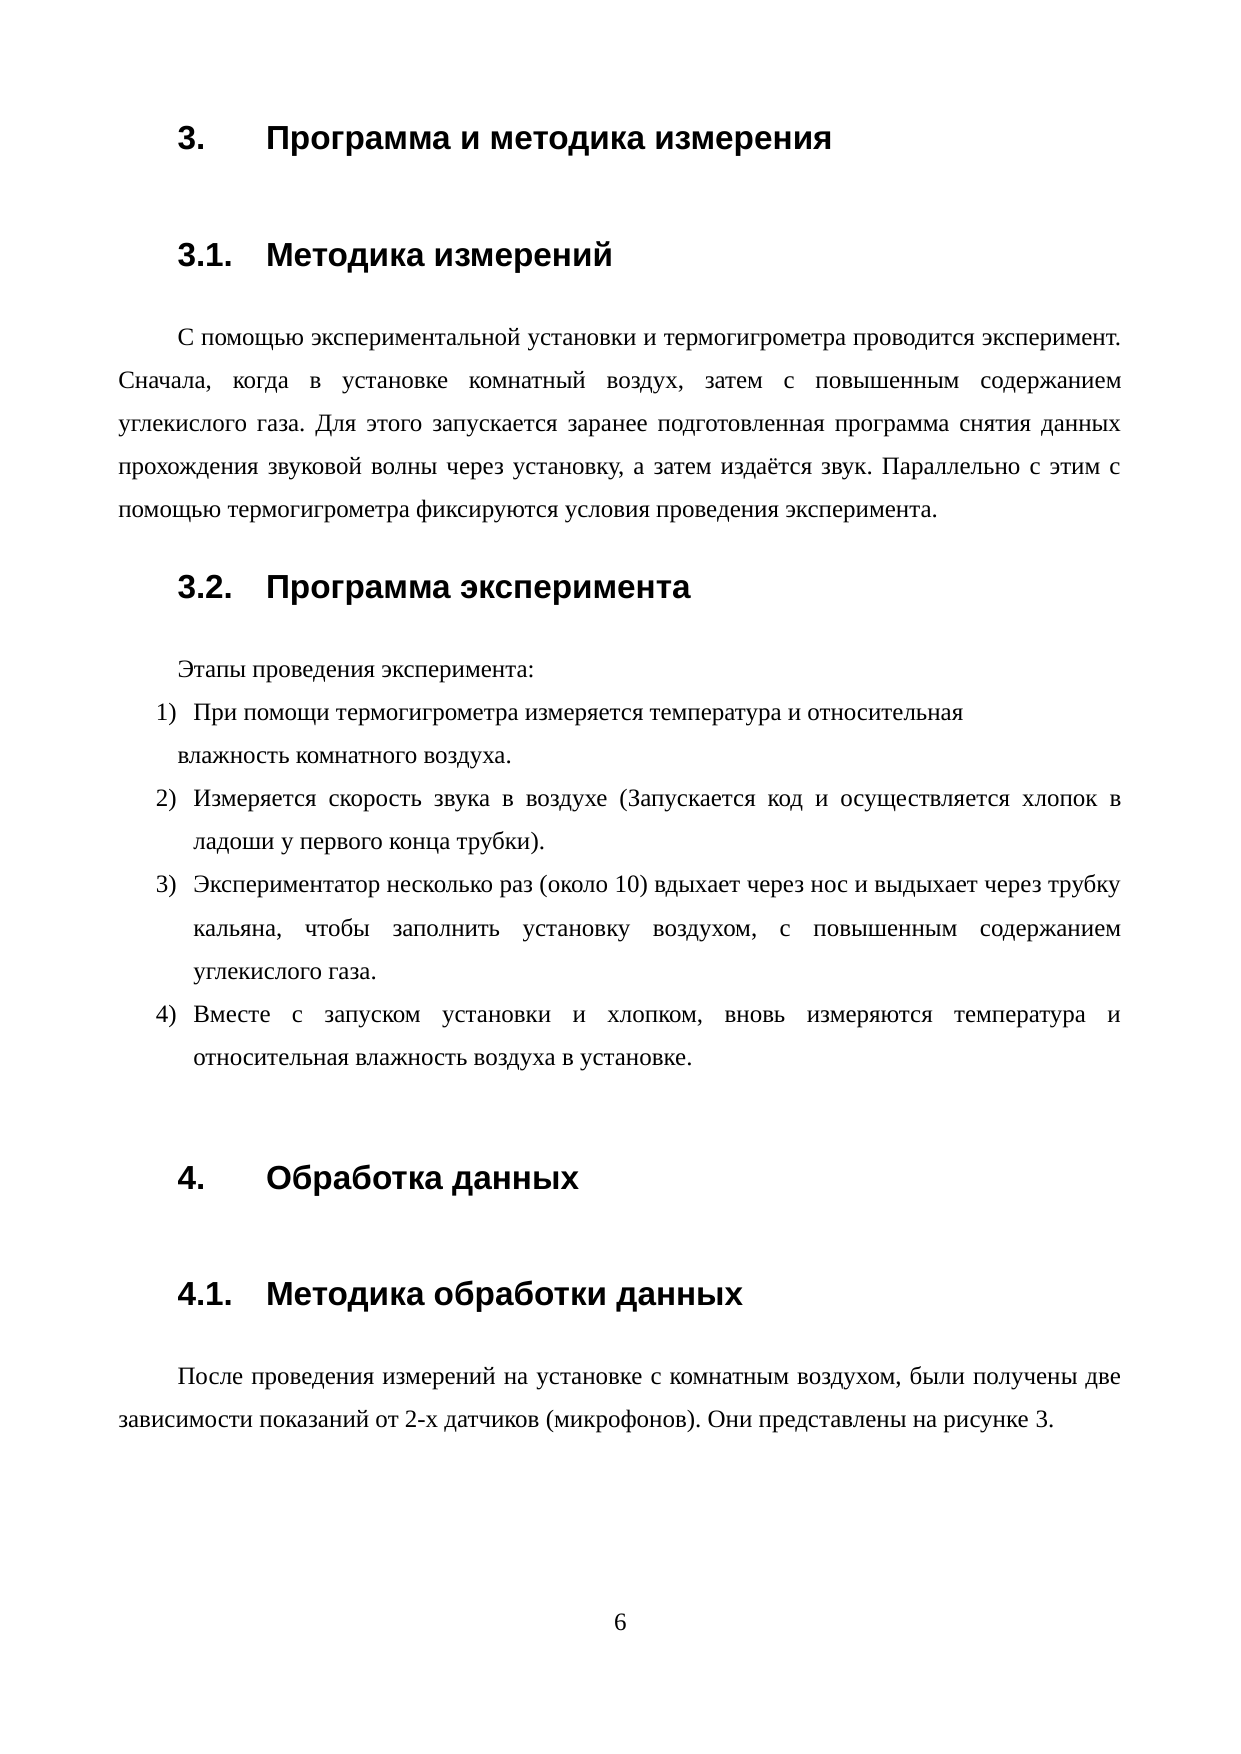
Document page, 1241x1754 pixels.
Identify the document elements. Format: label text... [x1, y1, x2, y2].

subtitle Методика обработки данных [118, 1274, 1122, 1313]
list Измеряется скорость звука в воздухе (Запускается код и осуществляется хлопок в ладоши у первого конца трубки). [156, 783, 1122, 855]
list Экспериментатор несколько раз (около 10) вдыхает через нос и выдыхает через трубку кальяна, чтобы заполнить установку воздухом, с повышенным содержанием углекислого газа. [156, 869, 1122, 984]
text влажность комнатного воздуха. [118, 740, 1122, 769]
text Этапы проведения эксперимента: [118, 654, 1122, 683]
list При помощи термогигрометра измеряется температура и относительная [156, 697, 1122, 726]
text С помощью экспериментальной установки и термогигрометра проводится эксперимент. Сначала, когда в установке комнатный воздух, затем с повышенным содержанием углекислого газа. Для этого запускается заранее подготовленная программа снятия данных прохождения звуковой волны через установку, а затем издаётся звук. Параллельно с этим с помощью термогигрометра фиксируются условия проведения эксперимента. [118, 322, 1122, 523]
text После проведения измерений на установке с комнатным воздухом, были получены две зависимости показаний от 2-х датчиков (микрофонов). Они представлены на рисунке 3. [118, 1361, 1122, 1433]
subtitle Программа эксперимента [118, 567, 1122, 605]
list Вместе с запуском установки и хлопком, вновь измеряются температура и относительная влажность воздуха в установке. [156, 999, 1122, 1071]
subtitle Программа и методика измерения [118, 118, 1122, 157]
subtitle Обработка данных [118, 1158, 1122, 1196]
subtitle Методика измерений [118, 235, 1122, 273]
